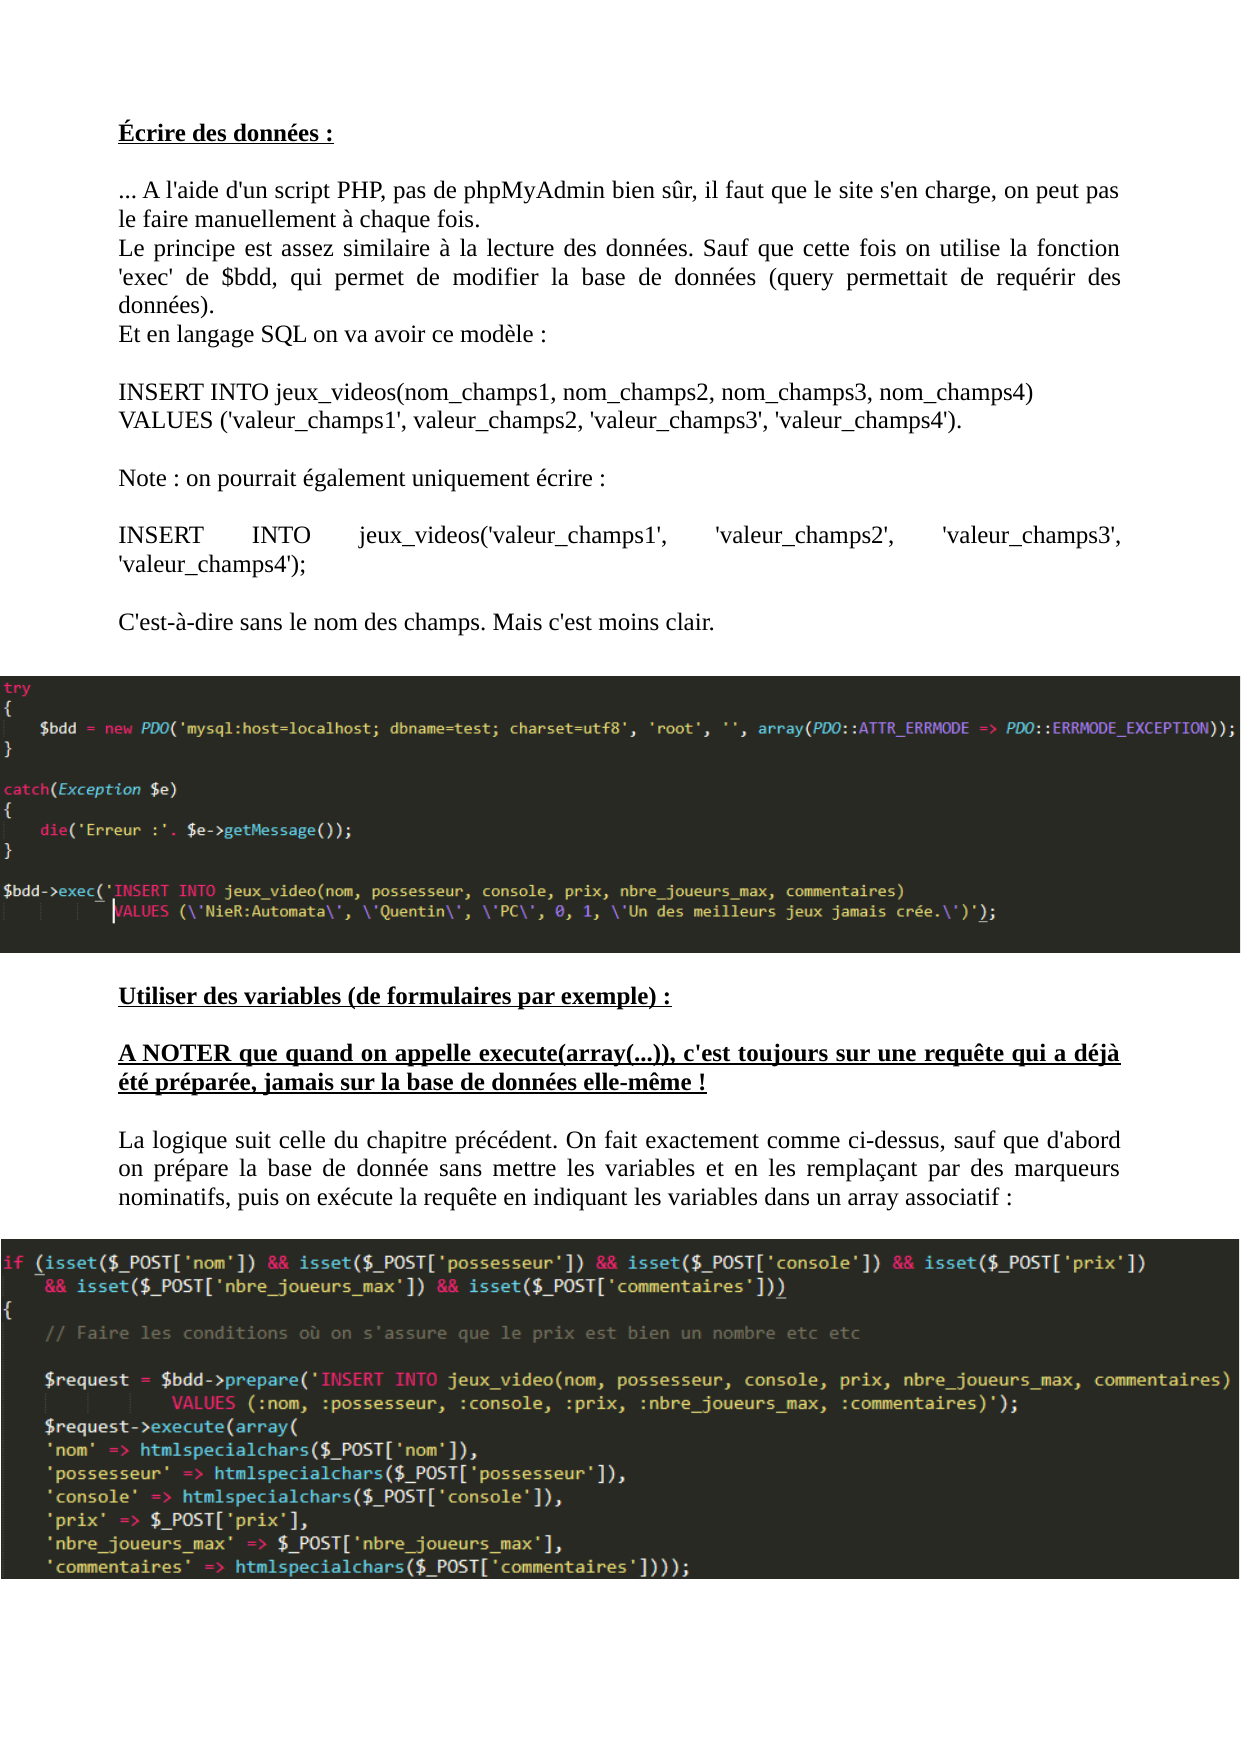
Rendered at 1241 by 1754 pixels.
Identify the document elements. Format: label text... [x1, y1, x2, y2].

text ... A l'aide d'un script PHP, pas de phpMyAdmin bien sûr, il faut que le site s'en charge, on peut pas le faire manuellement à chaque fois. [118, 176, 1122, 233]
text INSERT INTO jeux_videos('valeur_champs1', 'valeur_champs2', 'valeur_champs3', 'valeur_champs4'); [118, 521, 1122, 578]
text Utiliser des variables (de formulaires par exemple) : [118, 981, 1122, 1010]
text La logique suit celle du chapitre précédent. On fait exactement comme ci-dessus, sauf que d'abord on prépare la base de donnée sans mettre les variables et en les remplaçant par des marqueurs nominatifs, puis on exécute la requête en indiquant les variables dans un array associatif : [118, 1125, 1122, 1211]
text Le principe est assez similaire à la lecture des données. Sauf que cette fois on utilise la fonction 'exec' de $bdd, qui permet de modifier la base de données (query permettait de requérir des données). [118, 233, 1122, 319]
text C'est-à-dire sans le nom des champs. Mais c'est moins clair. [118, 607, 1122, 636]
text Et en langage SQL on va avoir ce modèle : [118, 319, 1122, 348]
text VALUES ('valeur_champs1', valeur_champs2, 'valeur_champs3', 'valeur_champs4'). [118, 406, 1122, 434]
text A NOTER que quand on appelle execute(array(...)), c'est toujours sur une requête qui a déjà été préparée, jamais sur la base de données elle-même ! [118, 1038, 1122, 1096]
text Écrire des données : [118, 118, 1122, 147]
text INSERT INTO jeux_videos(nom_champs1, nom_champs2, nom_champs3, nom_champs4) [118, 377, 1122, 406]
text Note : on pourrait également uniquement écrire : [118, 463, 1122, 492]
